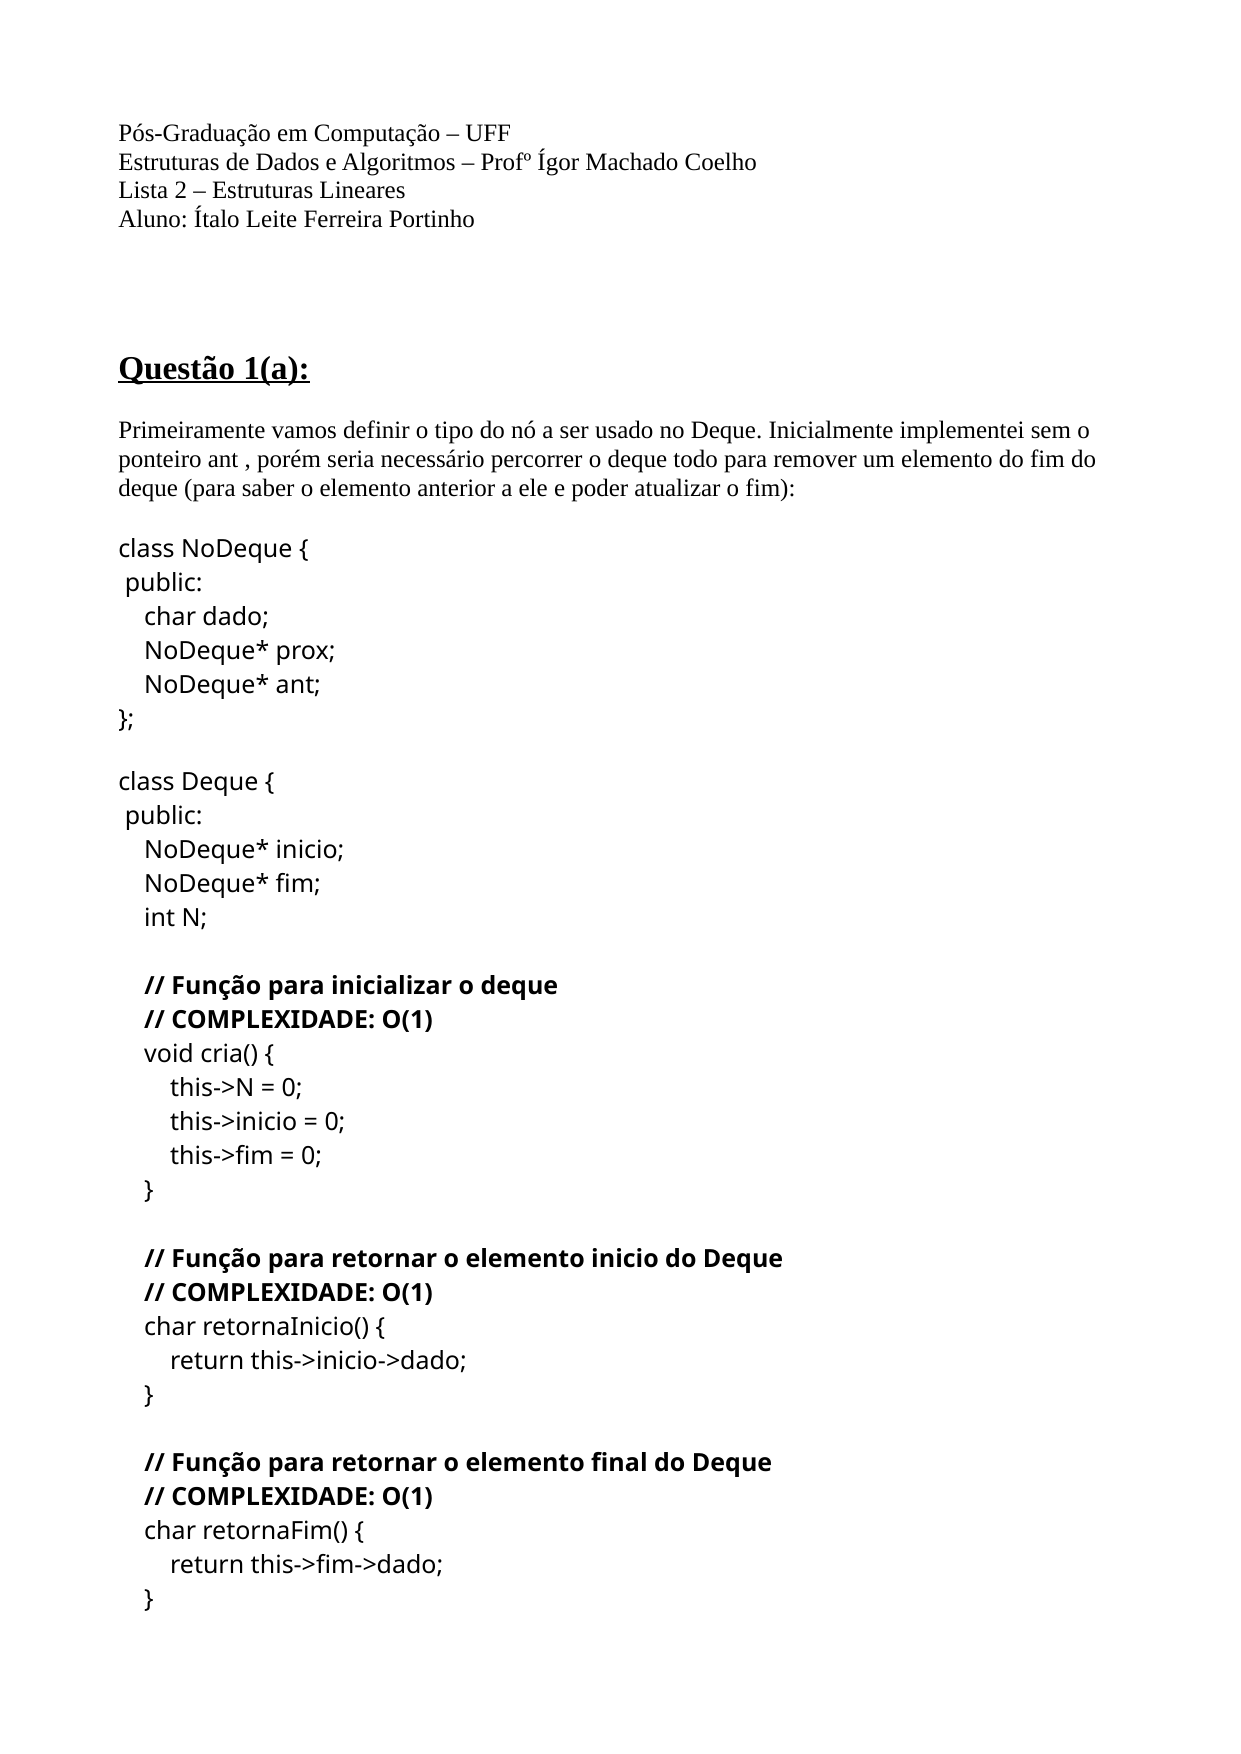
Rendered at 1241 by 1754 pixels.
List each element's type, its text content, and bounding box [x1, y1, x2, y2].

text char retornaFim() { [118, 1513, 1122, 1547]
text this->fim = 0; [118, 1138, 1122, 1172]
text return this->fim->dado; [118, 1547, 1122, 1581]
text NoDeque* prox; [118, 632, 1122, 666]
text // COMPLEXIDADE: O(1) [118, 1479, 1122, 1513]
text Lista 2 – Estruturas Lineares [118, 176, 1122, 204]
text NoDeque* ant; [118, 666, 1122, 701]
text char retornaInicio() { [118, 1308, 1122, 1342]
text } [118, 1581, 1122, 1615]
text this->N = 0; [118, 1070, 1122, 1104]
text class NoDeque { [118, 530, 1122, 564]
text } [118, 1376, 1122, 1411]
text class Deque { [118, 763, 1122, 797]
text Pós-Graduação em Computação – UFF [118, 118, 1122, 147]
text } [118, 1172, 1122, 1206]
text char dado; [118, 598, 1122, 632]
text Aluno: Ítalo Leite Ferreira Portinho [118, 204, 1122, 233]
text // Função para retornar o elemento final do Deque [118, 1444, 1122, 1479]
text return this->inicio->dado; [118, 1342, 1122, 1376]
text // COMPLEXIDADE: O(1) [118, 1002, 1122, 1036]
text NoDeque* inicio; [118, 831, 1122, 866]
text // Função para inicializar o deque [118, 968, 1122, 1002]
text Estruturas de Dados e Algoritmos – Profº Ígor Machado Coelho [118, 147, 1122, 176]
text int N; [118, 899, 1122, 934]
text Primeiramente vamos definir o tipo do nó a ser usado no Deque. Inicialmente implementei sem o ponteiro ant , porém seria necessário percorrer o deque todo para remover um elemento do fim do deque (para saber o elemento anterior a ele e poder atualizar o fim): [118, 415, 1122, 501]
text // Função para retornar o elemento inicio do Deque [118, 1240, 1122, 1274]
text public: [118, 797, 1122, 831]
text public: [118, 564, 1122, 598]
text }; [118, 701, 1122, 734]
text // COMPLEXIDADE: O(1) [118, 1274, 1122, 1308]
text Questão 1(a): [118, 348, 1122, 386]
text NoDeque* fim; [118, 866, 1122, 899]
text void cria() { [118, 1036, 1122, 1070]
text this->inicio = 0; [118, 1104, 1122, 1138]
